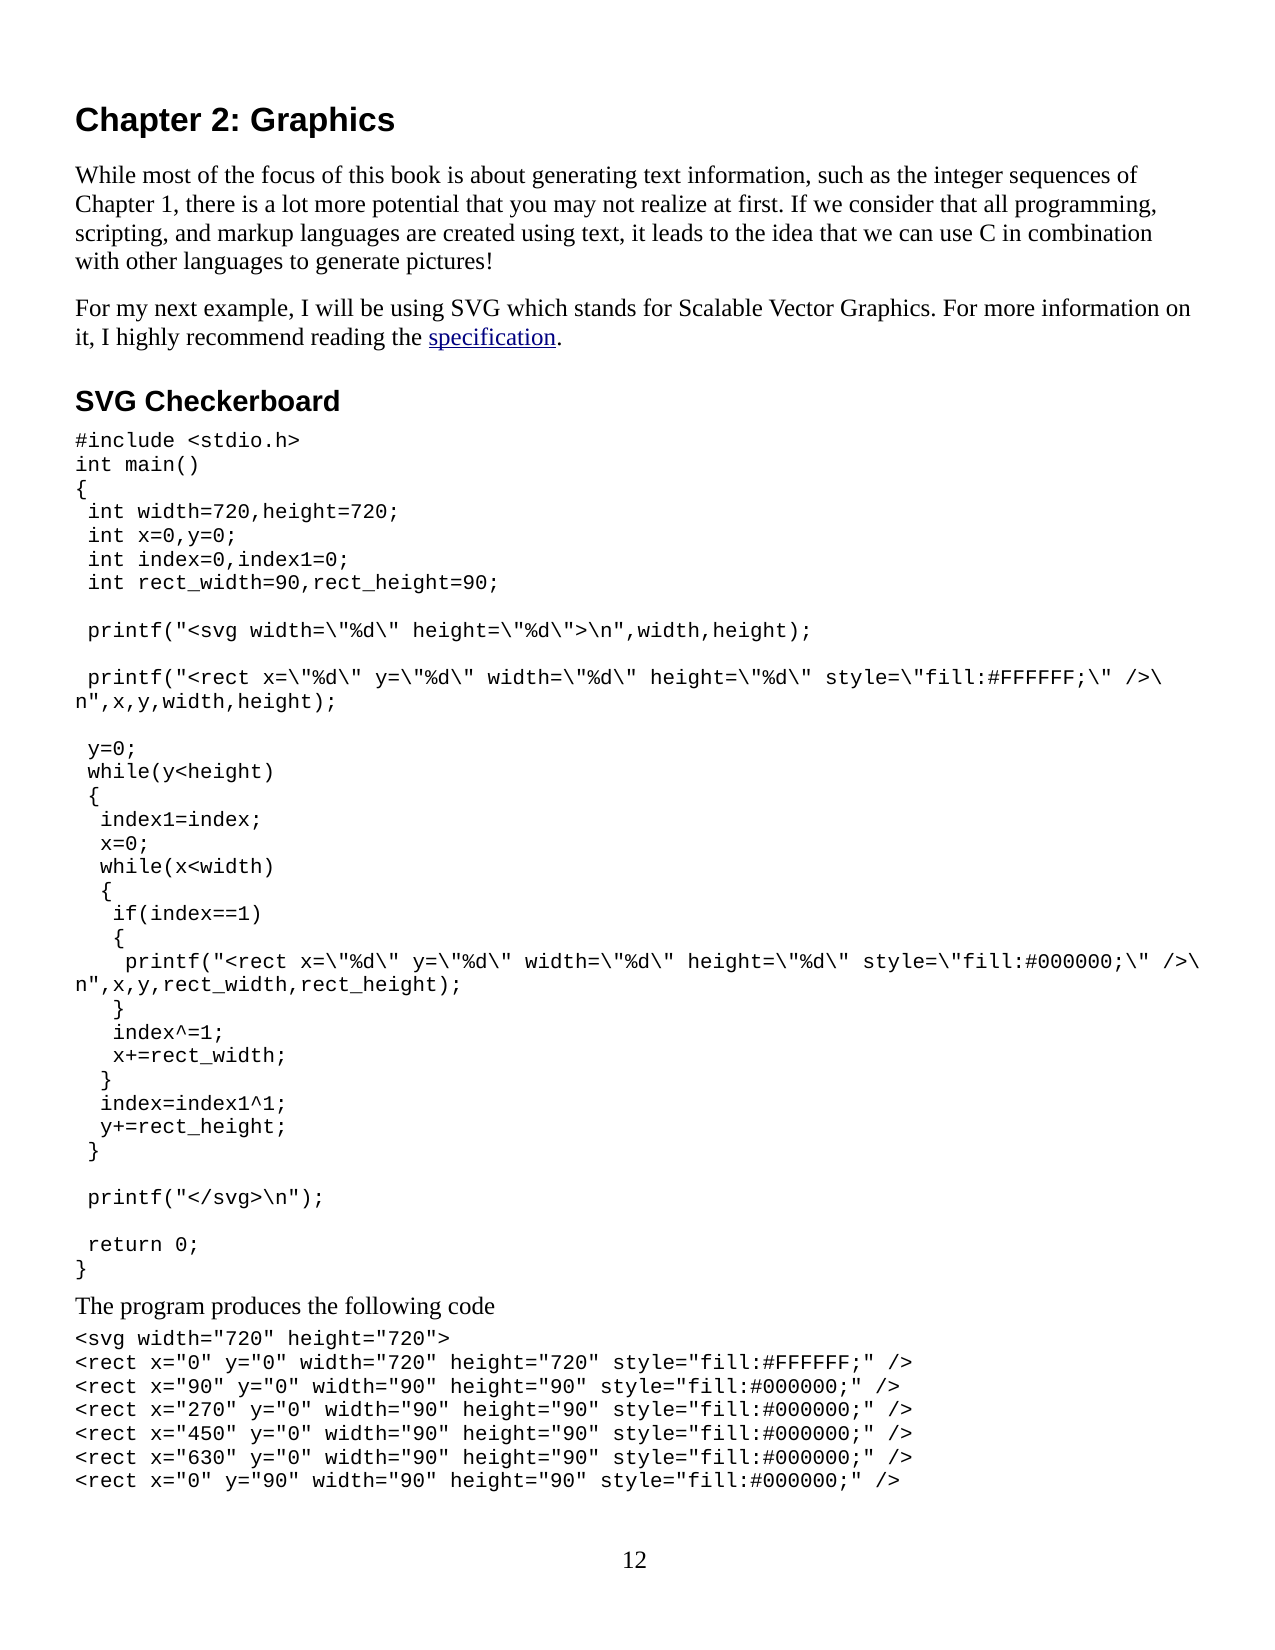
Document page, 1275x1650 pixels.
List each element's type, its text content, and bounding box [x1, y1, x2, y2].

text { [75, 880, 1200, 903]
text { [75, 478, 1200, 501]
text while(x<width) [75, 856, 1200, 880]
text <rect x="0" y="90" width="90" height="90" style="fill:#000000;" /> [75, 1470, 1200, 1494]
text int index=0,index1=0; [75, 549, 1200, 572]
text <svg width="720" height="720"> [75, 1328, 1200, 1352]
text int main() [75, 454, 1200, 478]
text <rect x="0" y="0" width="720" height="720" style="fill:#FFFFFF;" /> [75, 1352, 1200, 1376]
text index=index1^1; [75, 1093, 1200, 1116]
text x+=rect_width; [75, 1045, 1200, 1069]
text { [75, 785, 1200, 809]
text printf("</svg>\n"); [75, 1187, 1200, 1211]
text For my next example, I will be using SVG which stands for Scalable Vector Graphics. For more information on it, I highly recommend reading the specification. [75, 293, 1200, 351]
text <rect x="90" y="0" width="90" height="90" style="fill:#000000;" /> [75, 1376, 1200, 1399]
text } [75, 998, 1200, 1022]
text y=0; [75, 738, 1200, 762]
text int width=720,height=720; [75, 501, 1200, 525]
text if(index==1) [75, 903, 1200, 927]
text #include <stdio.h> [75, 431, 1200, 454]
text index1=index; [75, 809, 1200, 832]
text printf("<svg width=\"%d\" height=\"%d\">\n",width,height); [75, 620, 1200, 643]
text { [75, 927, 1200, 951]
text The program produces the following code [75, 1291, 1200, 1319]
text } [75, 1069, 1200, 1093]
text while(y<height) [75, 762, 1200, 785]
text x=0; [75, 832, 1200, 856]
subtitle Chapter 2: Graphics [75, 100, 1200, 139]
text <rect x="630" y="0" width="90" height="90" style="fill:#000000;" /> [75, 1447, 1200, 1470]
subtitle SVG Checkerboard [75, 384, 1200, 418]
text } [75, 1258, 1200, 1282]
text return 0; [75, 1234, 1200, 1258]
text While most of the focus of this book is about generating text information, such as the integer sequences of Chapter 1, there is a lot more potential that you may not realize at first. If we consider that all programming, scripting, and markup languages are created using text, it leads to the idea that we can use C in combination with other languages to generate pictures! [75, 160, 1200, 275]
text index^=1; [75, 1022, 1200, 1045]
text int x=0,y=0; [75, 525, 1200, 549]
text y+=rect_height; [75, 1116, 1200, 1140]
text printf("<rect x=\"%d\" y=\"%d\" width=\"%d\" height=\"%d\" style=\"fill:#FFFFFF;\" />\n",x,y,width,height); [75, 667, 1200, 714]
text <rect x="270" y="0" width="90" height="90" style="fill:#000000;" /> [75, 1399, 1200, 1423]
text printf("<rect x=\"%d\" y=\"%d\" width=\"%d\" height=\"%d\" style=\"fill:#000000;\" />\n",x,y,rect_width,rect_height); [75, 951, 1200, 998]
text int rect_width=90,rect_height=90; [75, 572, 1200, 596]
text } [75, 1140, 1200, 1163]
text <rect x="450" y="0" width="90" height="90" style="fill:#000000;" /> [75, 1423, 1200, 1447]
